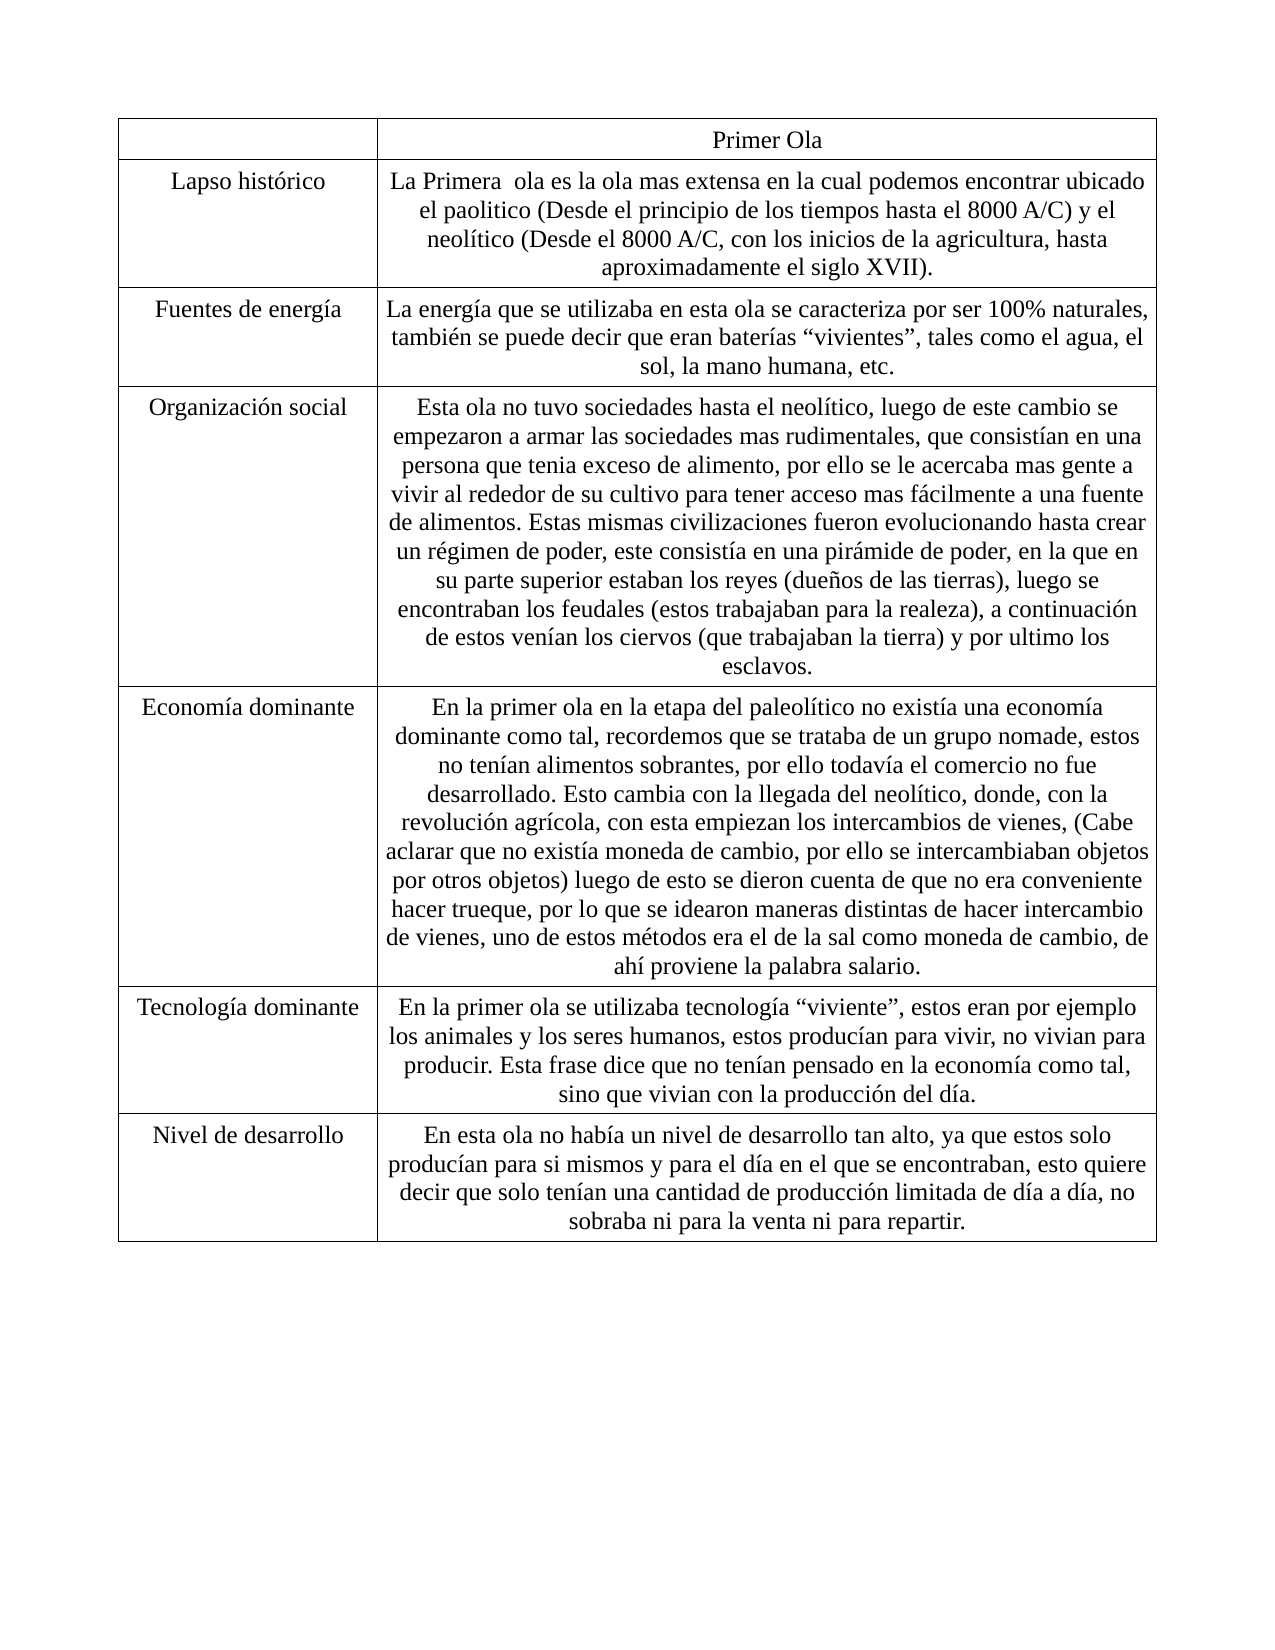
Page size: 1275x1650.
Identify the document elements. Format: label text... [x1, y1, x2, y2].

table_cell La energía que se utilizaba en esta ola se caracteriza por ser 100% naturales, también se puede decir que eran baterías “vivientes”, tales como el agua, el sol, la mano humana, etc. [378, 288, 1156, 386]
table_header Primer Ola [378, 119, 1156, 159]
table_cell Nivel de desarrollo [119, 1114, 377, 1241]
table_cell Economía dominante [119, 687, 377, 986]
table_cell Tecnología dominante [119, 987, 377, 1113]
table_cell Esta ola no tuvo sociedades hasta el neolítico, luego de este cambio se empezaron a armar las sociedades mas rudimentales, que consistían en una persona que tenia exceso de alimento, por ello se le acercaba mas gente a vivir al rededor de su cultivo para tener acceso mas fácilmente a una fuente de alimentos. Estas mismas civilizaciones fueron evolucionando hasta crear un régimen de poder, este consistía en una pirámide de poder, en la que en su parte superior estaban los reyes (dueños de las tierras), luego se encontraban los feudales (estos trabajaban para la realeza), a continuación de estos venían los ciervos (que trabajaban la tierra) y por ultimo los esclavos. [378, 387, 1156, 686]
table_cell En la primer ola se utilizaba tecnología “viviente”, estos eran por ejemplo los animales y los seres humanos, estos producían para vivir, no vivian para producir. Esta frase dice que no tenían pensado en la economía como tal, sino que vivian con la producción del día. [378, 987, 1156, 1113]
table_cell La Primera ola es la ola mas extensa en la cual podemos encontrar ubicado el paolitico (Desde el principio de los tiempos hasta el 8000 A/C) y el neolítico (Desde el 8000 A/C, con los inicios de la agricultura, hasta aproximadamente el siglo XVII). [378, 160, 1156, 287]
table_header [119, 119, 377, 159]
table_cell Lapso histórico [119, 160, 377, 287]
table_cell Organización social [119, 387, 377, 686]
table_cell Fuentes de energía [119, 288, 377, 386]
table_cell En la primer ola en la etapa del paleolítico no existía una economía dominante como tal, recordemos que se trataba de un grupo nomade, estos no tenían alimentos sobrantes, por ello todavía el comercio no fue desarrollado. Esto cambia con la llegada del neolítico, donde, con la revolución agrícola, con esta empiezan los intercambios de vienes, (Cabe aclarar que no existía moneda de cambio, por ello se intercambiaban objetos por otros objetos) luego de esto se dieron cuenta de que no era conveniente hacer trueque, por lo que se idearon maneras distintas de hacer intercambio de vienes, uno de estos métodos era el de la sal como moneda de cambio, de ahí proviene la palabra salario. [378, 687, 1156, 986]
table_cell En esta ola no había un nivel de desarrollo tan alto, ya que estos solo producían para si mismos y para el día en el que se encontraban, esto quiere decir que solo tenían una cantidad de producción limitada de día a día, no sobraba ni para la venta ni para repartir. [378, 1114, 1156, 1241]
